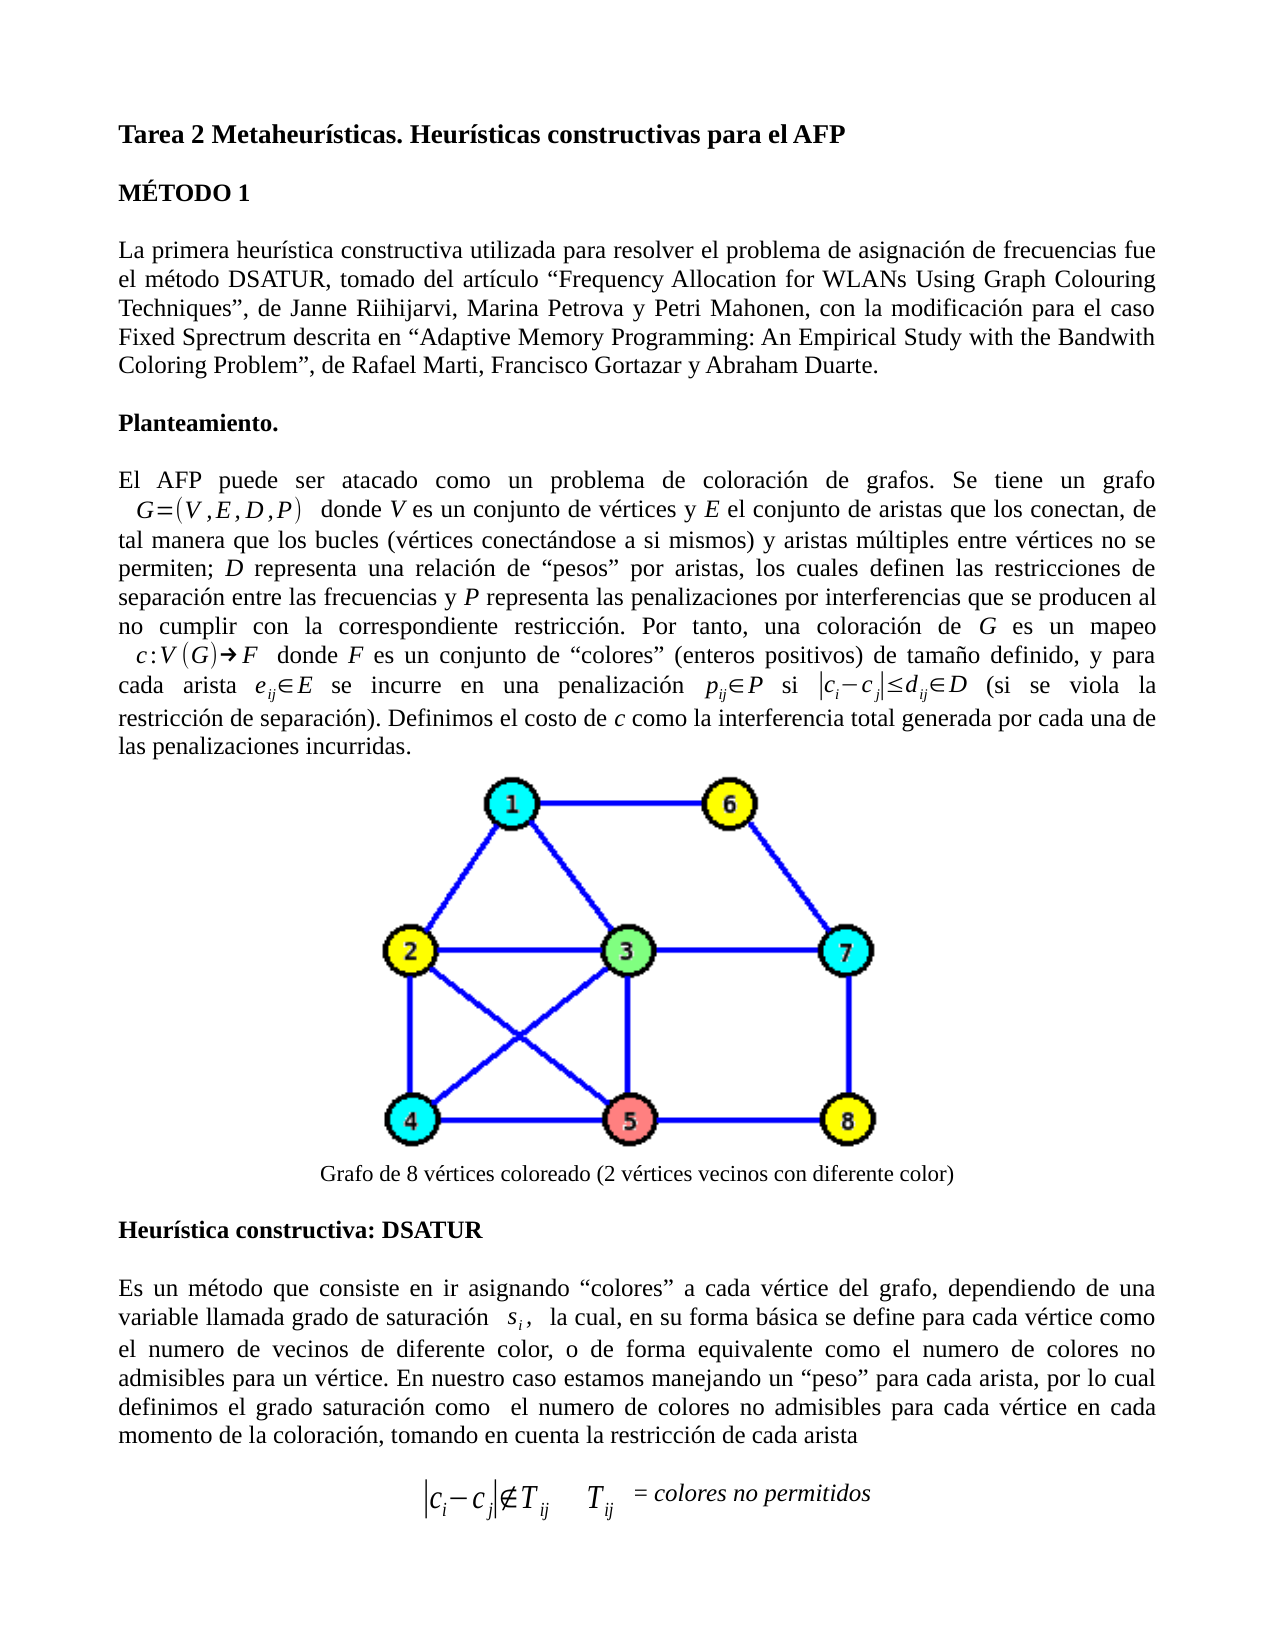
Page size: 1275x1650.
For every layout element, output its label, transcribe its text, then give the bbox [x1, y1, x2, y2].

text La primera heurística constructiva utilizada para resolver el problema de asignación de frecuencias fue el método DSATUR, tomado del artículo “Frequency Allocation for WLANs Using Graph Colouring Techniques”, de Janne Riihijarvi, Marina Petrova y Petri Mahonen, con la modificación para el caso Fixed Sprectrum descrita en “Adaptive Memory Programming: An Empirical Study with the Bandwith Coloring Problem”, de Rafael Marti, Francisco Gortazar y Abraham Duarte. [118, 236, 1157, 379]
picture [355, 774, 883, 1152]
text Planteamiento. [118, 408, 1157, 437]
text Es un método que consiste en ir asignando “colores” a cada vértice del grafo, dependiendo de una variable llamada grado de saturaciónla cual, en su forma básica se define para cada vértice como el numero de vecinos de diferente color, o de forma equivalente como el numero de colores no admisibles para un vértice. En nuestro caso estamos manejando un “peso” para cada arista, por lo cual definimos el grado saturación como el numero de colores no admisibles para cada vértice en cada momento de la coloración, tomando en cuenta la restricción de cada arista [118, 1273, 1157, 1449]
text = colores no permitidos [118, 1478, 1157, 1521]
text MÉTODO 1 [118, 178, 1157, 207]
text El AFP puede ser atacado como un problema de coloración de grafos. Se tiene un grafodonde V es un conjunto de vértices y E el conjunto de aristas que los conectan, de tal manera que los bucles (vértices conectándose a si mismos) y aristas múltiples entre vértices no se permiten; D representa una relación de “pesos” por aristas, los cuales definen las restricciones de separación entre las frecuencias y P representa las penalizaciones por interferencias que se producen al no cumplir con la correspondiente restricción. Por tanto, una coloración de G es un mapeodonde F es un conjunto de “colores” (enteros positivos) de tamaño definido, y para cada aristase incurre en una penalizaciónsi(si se viola la restricción de separación). Definimos el costo de c como la interferencia total generada por cada una de las penalizaciones incurridas. [118, 466, 1157, 760]
text Grafo de 8 vértices coloreado (2 vértices vecinos con diferente color) [118, 1160, 1157, 1187]
text Tarea 2 Metaheurísticas. Heurísticas constructivas para el AFP [118, 118, 1157, 149]
text Heurística constructiva: DSATUR [118, 1215, 1157, 1244]
